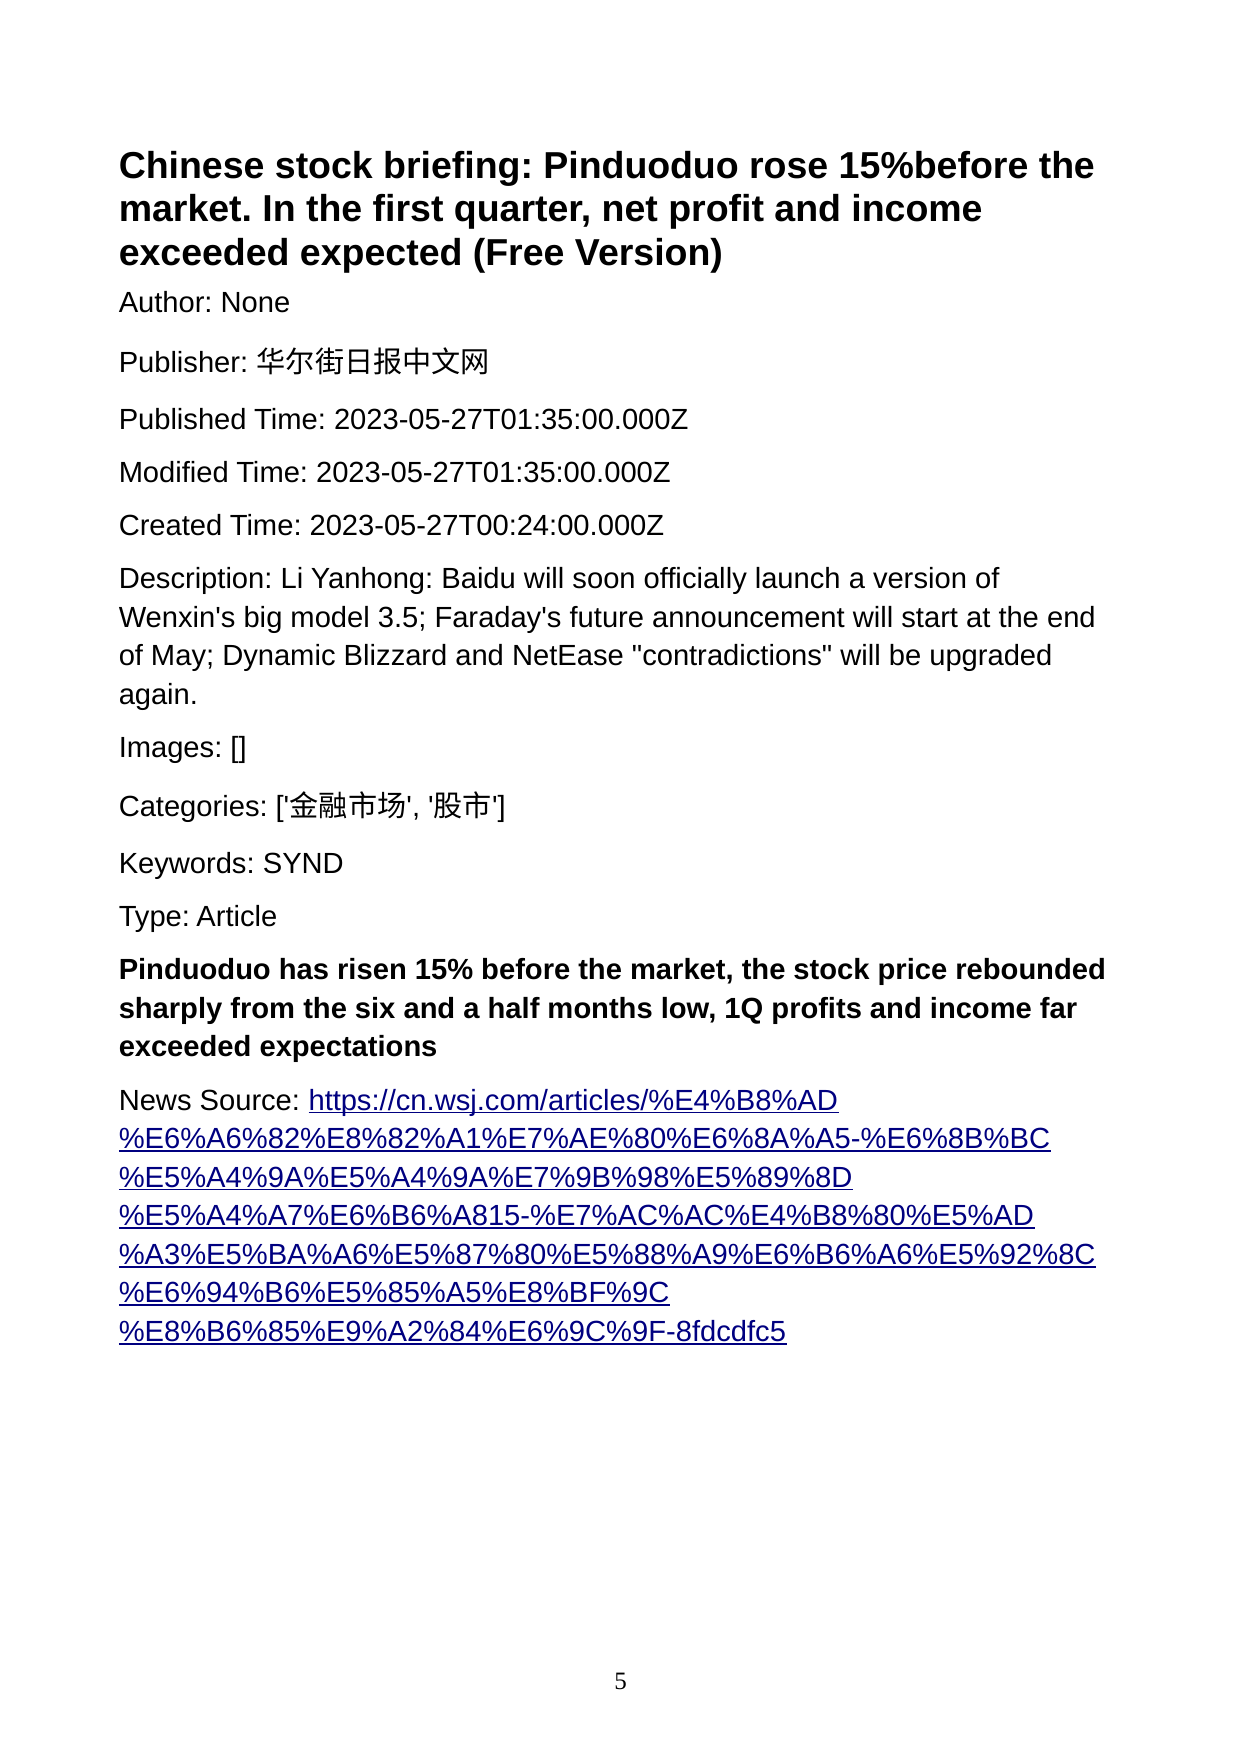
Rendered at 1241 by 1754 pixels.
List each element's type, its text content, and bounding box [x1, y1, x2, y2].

text Images: [] [118, 730, 1122, 763]
text Description: Li Yanhong: Baidu will soon officially launch a version of Wenxin's big model 3.5; Faraday's future announcement will start at the end of May; Dynamic Blizzard and NetEase "contradictions" will be upgraded again. [118, 561, 1122, 710]
text Created Time: 2023-05-27T00:24:00.000Z [118, 508, 1122, 541]
text Type: Article [118, 899, 1122, 933]
text Categories: ['金融市场', '股市'] [118, 783, 1122, 825]
text Author: None [118, 285, 1122, 319]
text Keywords: SYND [118, 846, 1122, 879]
subtitle Chinese stock briefing: Pinduoduo rose 15%before the market. In the first quarter, net profit and income exceeded expected (Free Version) [118, 143, 1122, 273]
text Pinduoduo has risen 15% before the market, the stock price rebounded sharply from the six and a half months low, 1Q profits and income far exceeded expectations [118, 952, 1122, 1063]
text News Source: https://cn.wsj.com/articles/%E4%B8%AD%E6%A6%82%E8%82%A1%E7%AE%80%E6%8A%A5-%E6%8B%BC%E5%A4%9A%E5%A4%9A%E7%9B%98%E5%89%8D%E5%A4%A7%E6%B6%A815-%E7%AC%AC%E4%B8%80%E5%AD%A3%E5%BA%A6%E5%87%80%E5%88%A9%E6%B6%A6%E5%92%8C%E6%94%B6%E5%85%A5%E8%BF%9C%E8%B6%85%E9%A2%84%E6%9C%9F-8fdcdfc5 [118, 1082, 1122, 1347]
text Publisher: 华尔街日报中文网 [118, 338, 1122, 381]
text Published Time: 2023-05-27T01:35:00.000Z [118, 402, 1122, 435]
text Modified Time: 2023-05-27T01:35:00.000Z [118, 455, 1122, 488]
